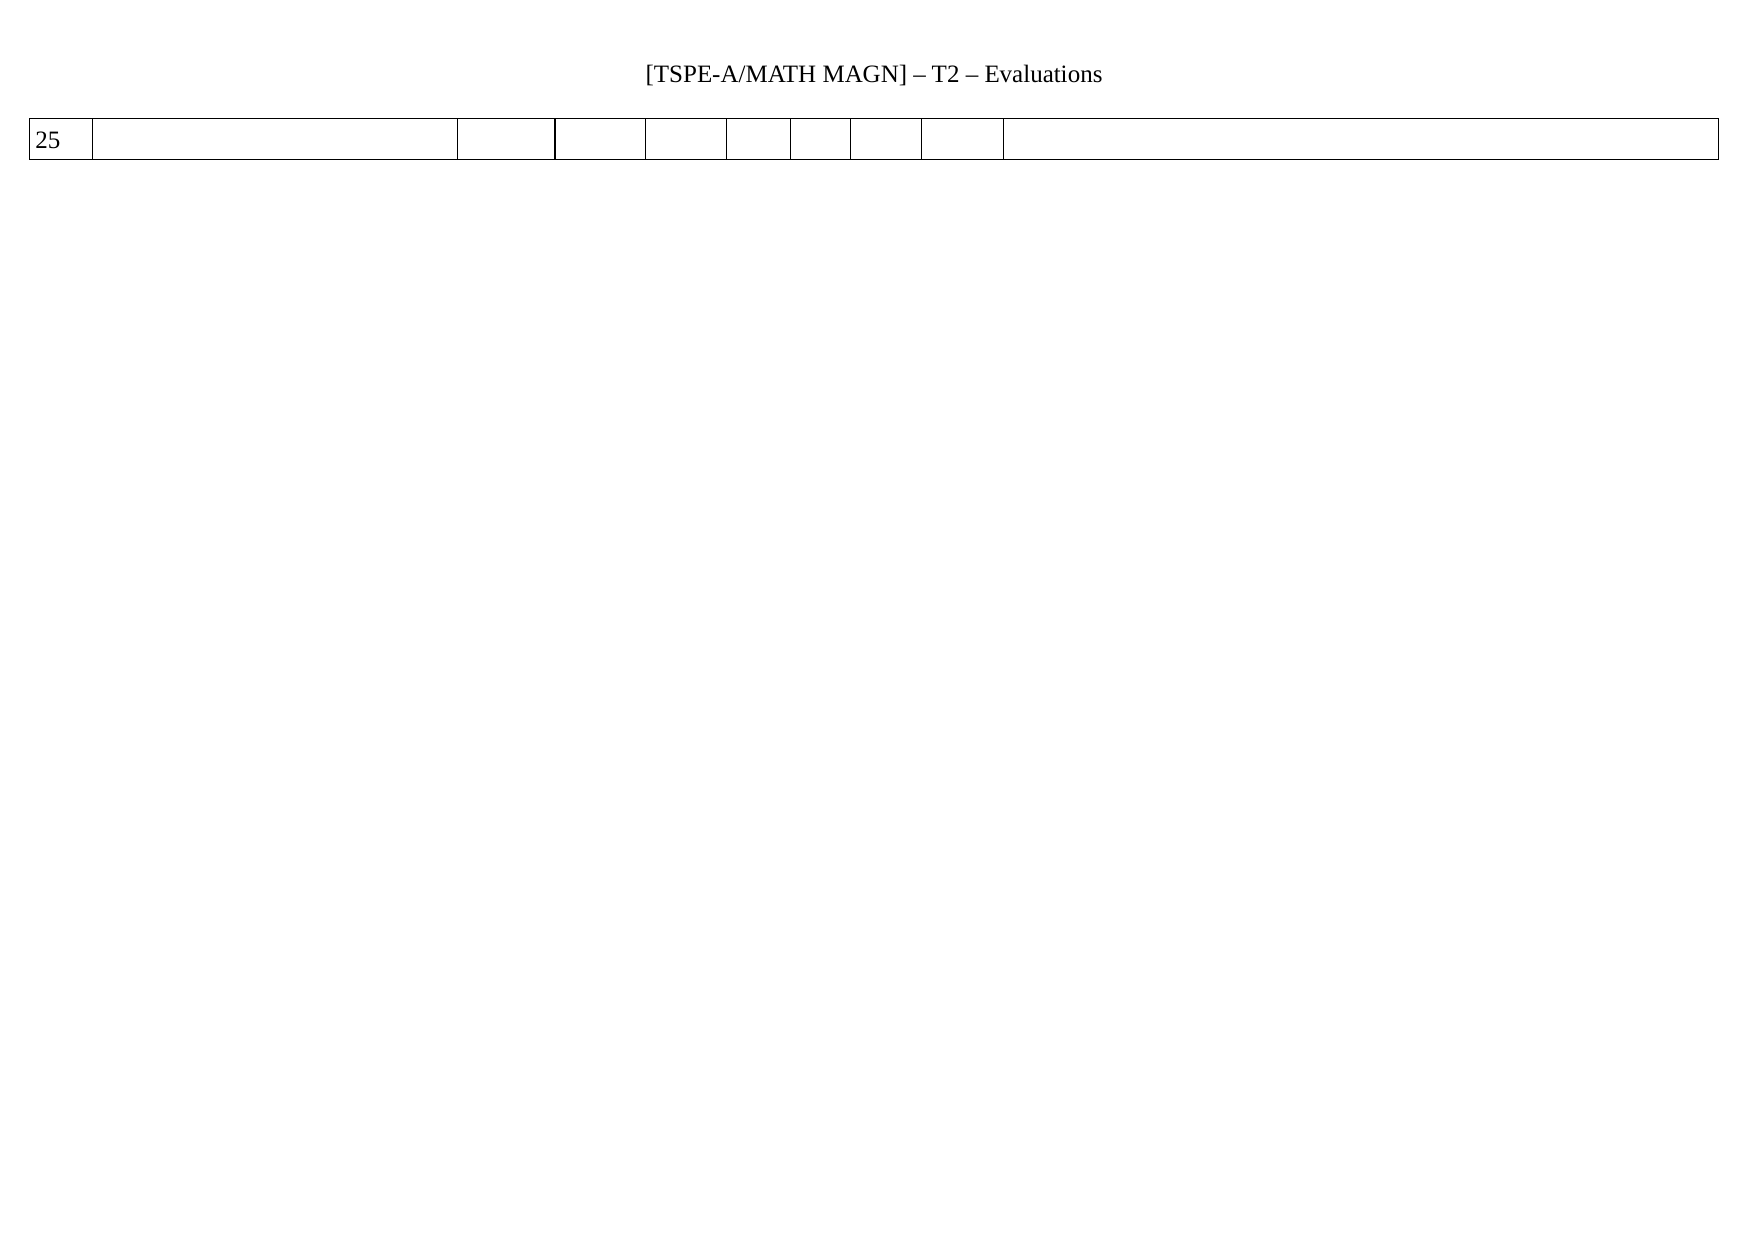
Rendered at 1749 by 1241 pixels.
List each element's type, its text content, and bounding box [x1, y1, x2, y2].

table_cell [93, 119, 457, 159]
table_cell [556, 119, 645, 159]
table_cell [646, 119, 726, 159]
table_cell [851, 119, 921, 159]
table_cell [922, 119, 1003, 159]
table_cell [458, 119, 554, 159]
table_cell [1004, 119, 1718, 159]
table_cell [791, 119, 850, 159]
table_cell 25 [30, 119, 92, 159]
table_cell [727, 119, 790, 159]
